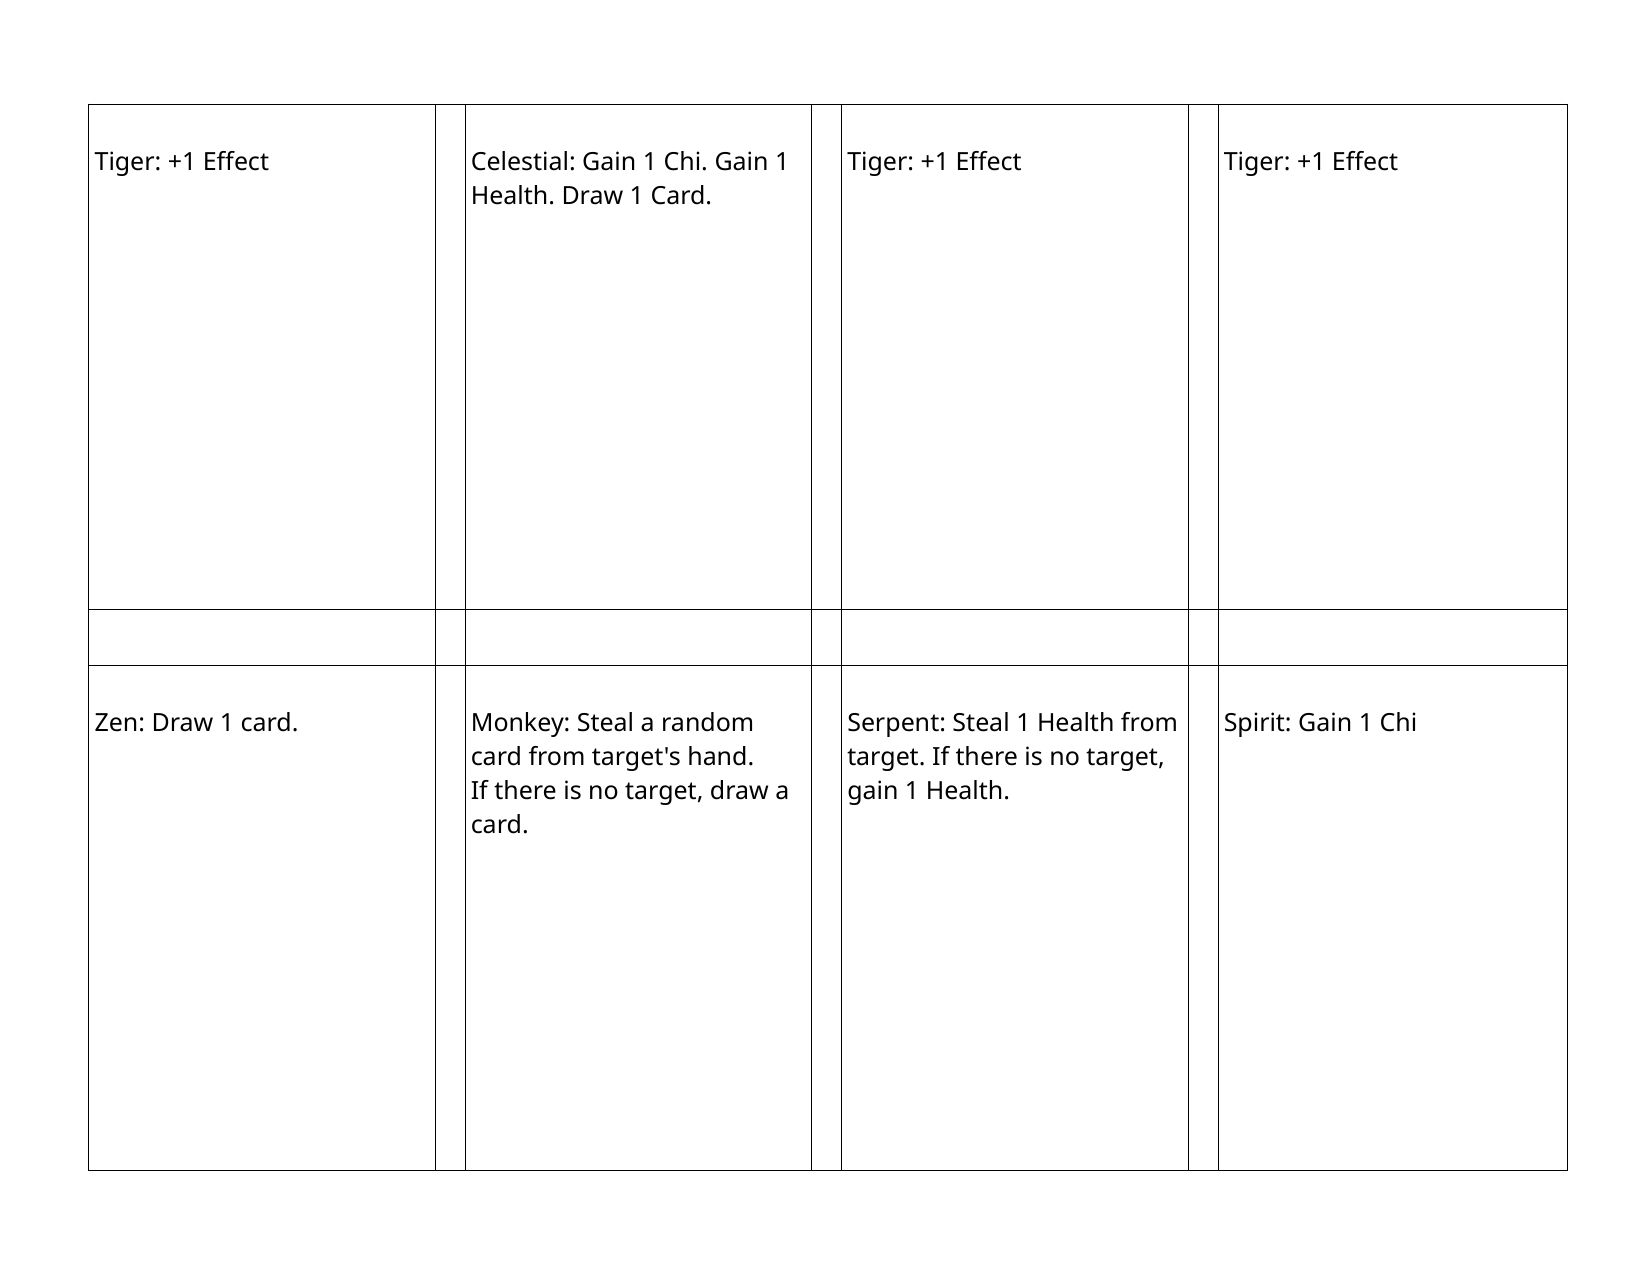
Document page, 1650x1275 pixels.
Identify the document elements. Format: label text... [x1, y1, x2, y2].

table_cell [812, 666, 841, 1170]
table_cell [436, 610, 465, 664]
table_cell Serpent: Steal 1 Health from target. If there is no target, gain 1 Health. [842, 666, 1188, 1170]
table_header Tiger: +1 Effect [842, 105, 1188, 609]
table_cell [1219, 610, 1567, 664]
table_header [1189, 105, 1218, 609]
table_cell Zen: Draw 1 card. [89, 666, 435, 1170]
table_cell [842, 610, 1188, 664]
table_cell [1189, 610, 1218, 664]
table_header [812, 105, 841, 609]
table_header Celestial: Gain 1 Chi. Gain 1 Health. Draw 1 Card. [466, 105, 811, 609]
table_header Tiger: +1 Effect [89, 105, 435, 609]
table_cell [466, 610, 811, 664]
table_cell [1189, 666, 1218, 1170]
table_cell Spirit: Gain 1 Chi [1219, 666, 1567, 1170]
table_header [436, 105, 465, 609]
table_header Tiger: +1 Effect [1219, 105, 1567, 609]
table_cell [436, 666, 465, 1170]
table_cell Monkey: Steal a random card from target's hand. If there is no target, draw a card. [466, 666, 811, 1170]
table_cell [812, 610, 841, 664]
table_cell [89, 610, 435, 664]
